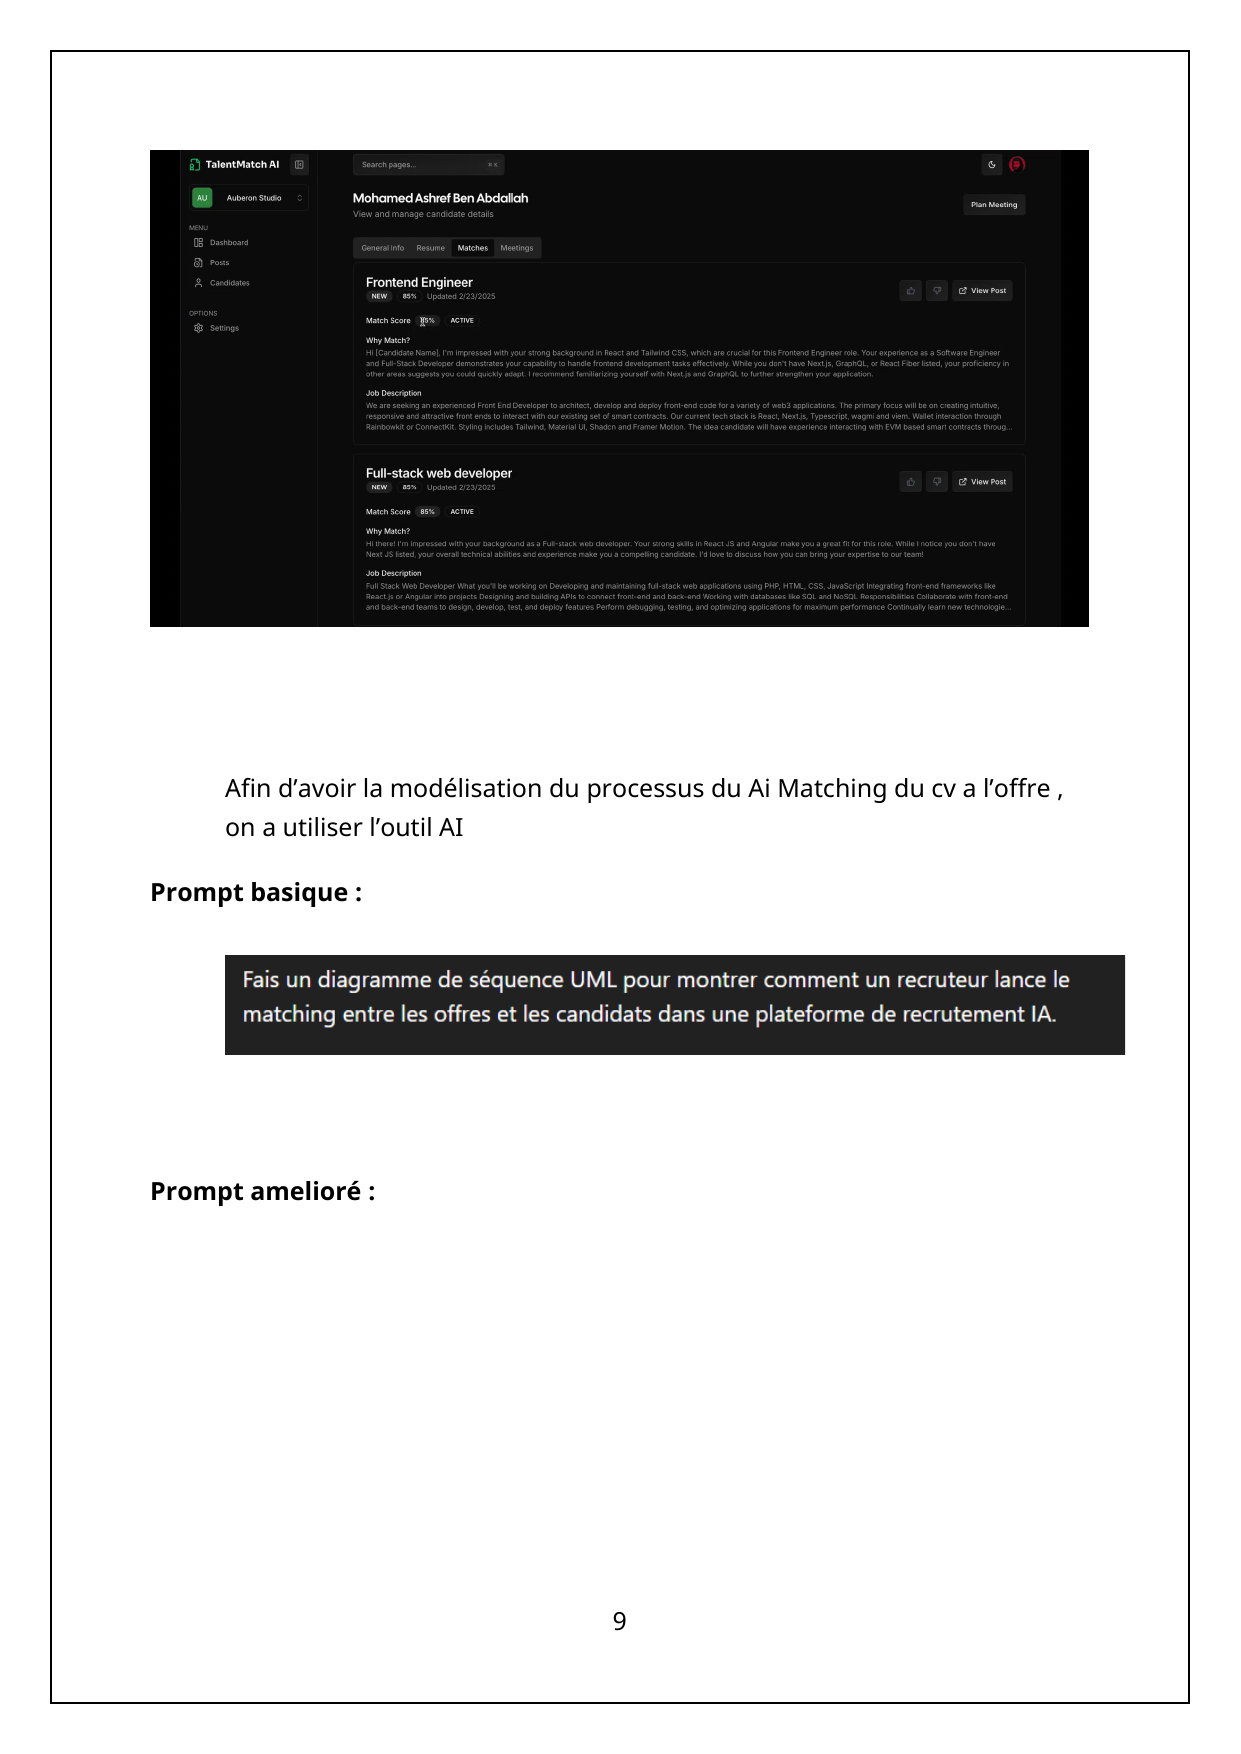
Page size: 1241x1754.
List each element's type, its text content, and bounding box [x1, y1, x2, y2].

list Afin d’avoir la modélisation du processus du Ai Matching du cv a l’offre , on a utiliser l’outil AI [225, 771, 1090, 844]
text Prompt basique : [150, 874, 1090, 908]
text Prompt amelioré : [150, 1174, 1090, 1208]
